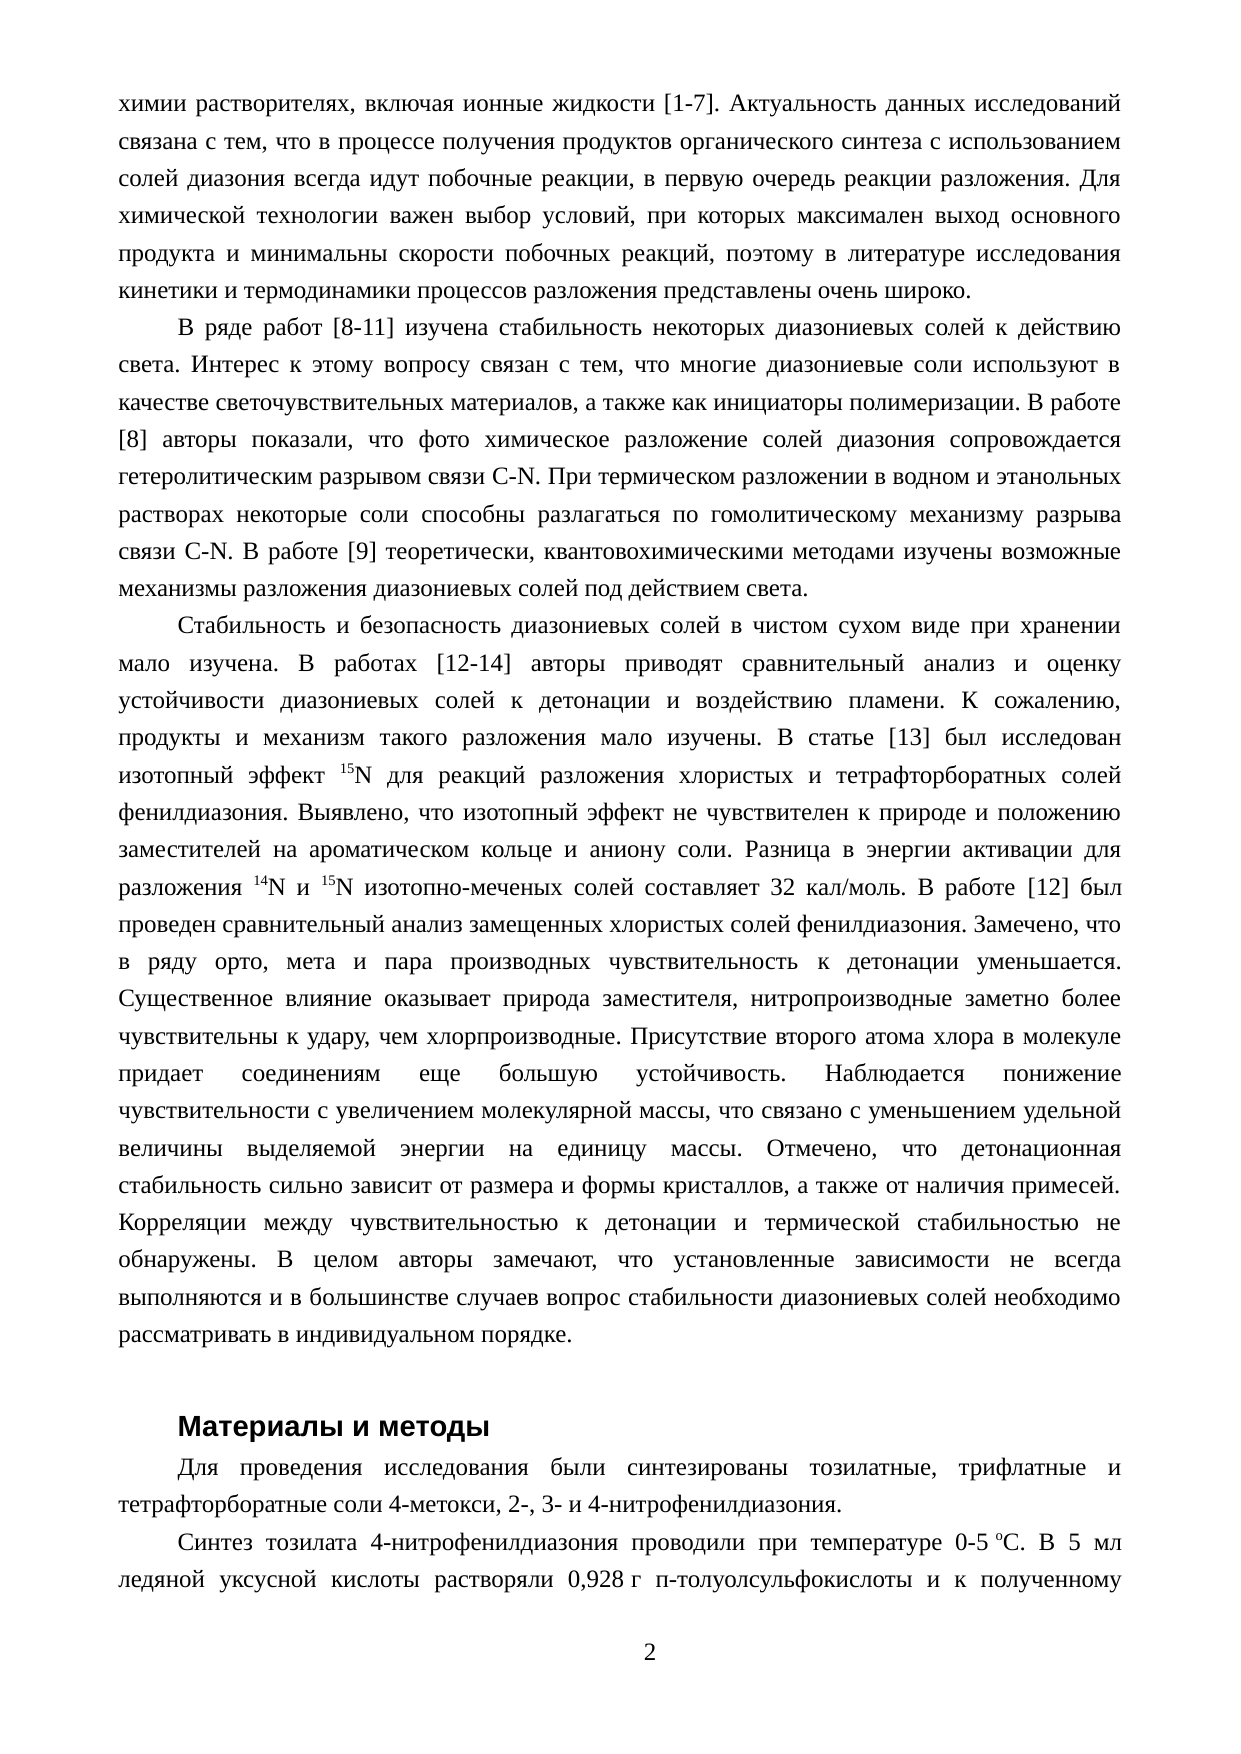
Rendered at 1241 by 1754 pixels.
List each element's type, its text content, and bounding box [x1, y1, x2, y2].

text Для проведения исследования были синтезированы тозилатные, трифлатные и тетрафторборатные соли 4-метокси, 2-, 3- и 4-нитрофенилдиазония. [118, 1452, 1122, 1518]
subtitle Материалы и методы [118, 1408, 1122, 1442]
text В ряде работ [8-11] изучена стабильность некоторых диазониевых солей к действию света. Интерес к этому вопросу связан с тем, что многие диазониевые соли используют в качестве светочувствительных материалов, а также как инициаторы полимеризации. В работе [8] авторы показали, что фото химическое разложение солей диазония сопровождается гетеролитическим разрывом связи C-N. При термическом разложении в водном и этанольных растворах некоторые соли способны разлагаться по гомолитическому механизму разрыва связи C-N. В работе [9] теоретически, квантовохимическими методами изучены возможные механизмы разложения диазониевых солей под действием света. [118, 312, 1122, 602]
text Стабильность и безопасность диазониевых солей в чистом сухом виде при хранении мало изучена. В работах [12-14] авторы приводят сравнительный анализ и оценку устойчивости диазониевых солей к детонации и воздействию пламени. К сожалению, продукты и механизм такого разложения мало изучены. В статье [13] был исследован изотопный эффект 15N для реакций разложения хлористых и тетрафторборатных солей фенилдиазония. Выявлено, что изотопный эффект не чувствителен к природе и положению заместителей на ароматическом кольце и аниону соли. Разница в энергии активации для разложения 14N и 15N изотопно-меченых солей составляет 32 кал/моль. В работе [12] был проведен сравнительный анализ замещенных хлористых солей фенилдиазония. Замечено, что в ряду орто, мета и пара производных чувствительность к детонации уменьшается. Существенное влияние оказывает природа заместителя, нитропроизводные заметно более чувствительны к удару, чем хлорпроизводные. Присутствие второго атома хлора в молекуле придает соединениям еще большую устойчивость. Наблюдается понижение чувствительности с увеличением молекулярной массы, что связано с уменьшением удельной величины выделяемой энергии на единицу массы. Отмечено, что детонационная стабильность сильно зависит от размера и формы кристаллов, а также от наличия примесей. Корреляции между чувствительностью к детонации и термической стабильностью не обнаружены. В целом авторы замечают, что установленные зависимости не всегда выполняются и в большинстве случаев вопрос стабильности диазониевых солей необходимо рассматривать в индивидуальном порядке. [118, 611, 1122, 1348]
text Синтез тозилата 4-нитрофенилдиазония проводили при температуре 0-5 оС. В 5 мл ледяной уксусной кислоты растворяли 0,928 г п-толуолсульфокислоты и к полученному [118, 1527, 1122, 1593]
text химии растворителях, включая ионные жидкости [1-7]. Актуальность данных исследований связана с тем, что в процессе получения продуктов органического синтеза с использованием солей диазония всегда идут побочные реакции, в первую очередь реакции разложения. Для химической технологии важен выбор условий, при которых максимален выход основного продукта и минимальны скорости побочных реакций, поэтому в литературе исследования кинетики и термодинамики процессов разложения представлены очень широко. [118, 88, 1122, 304]
